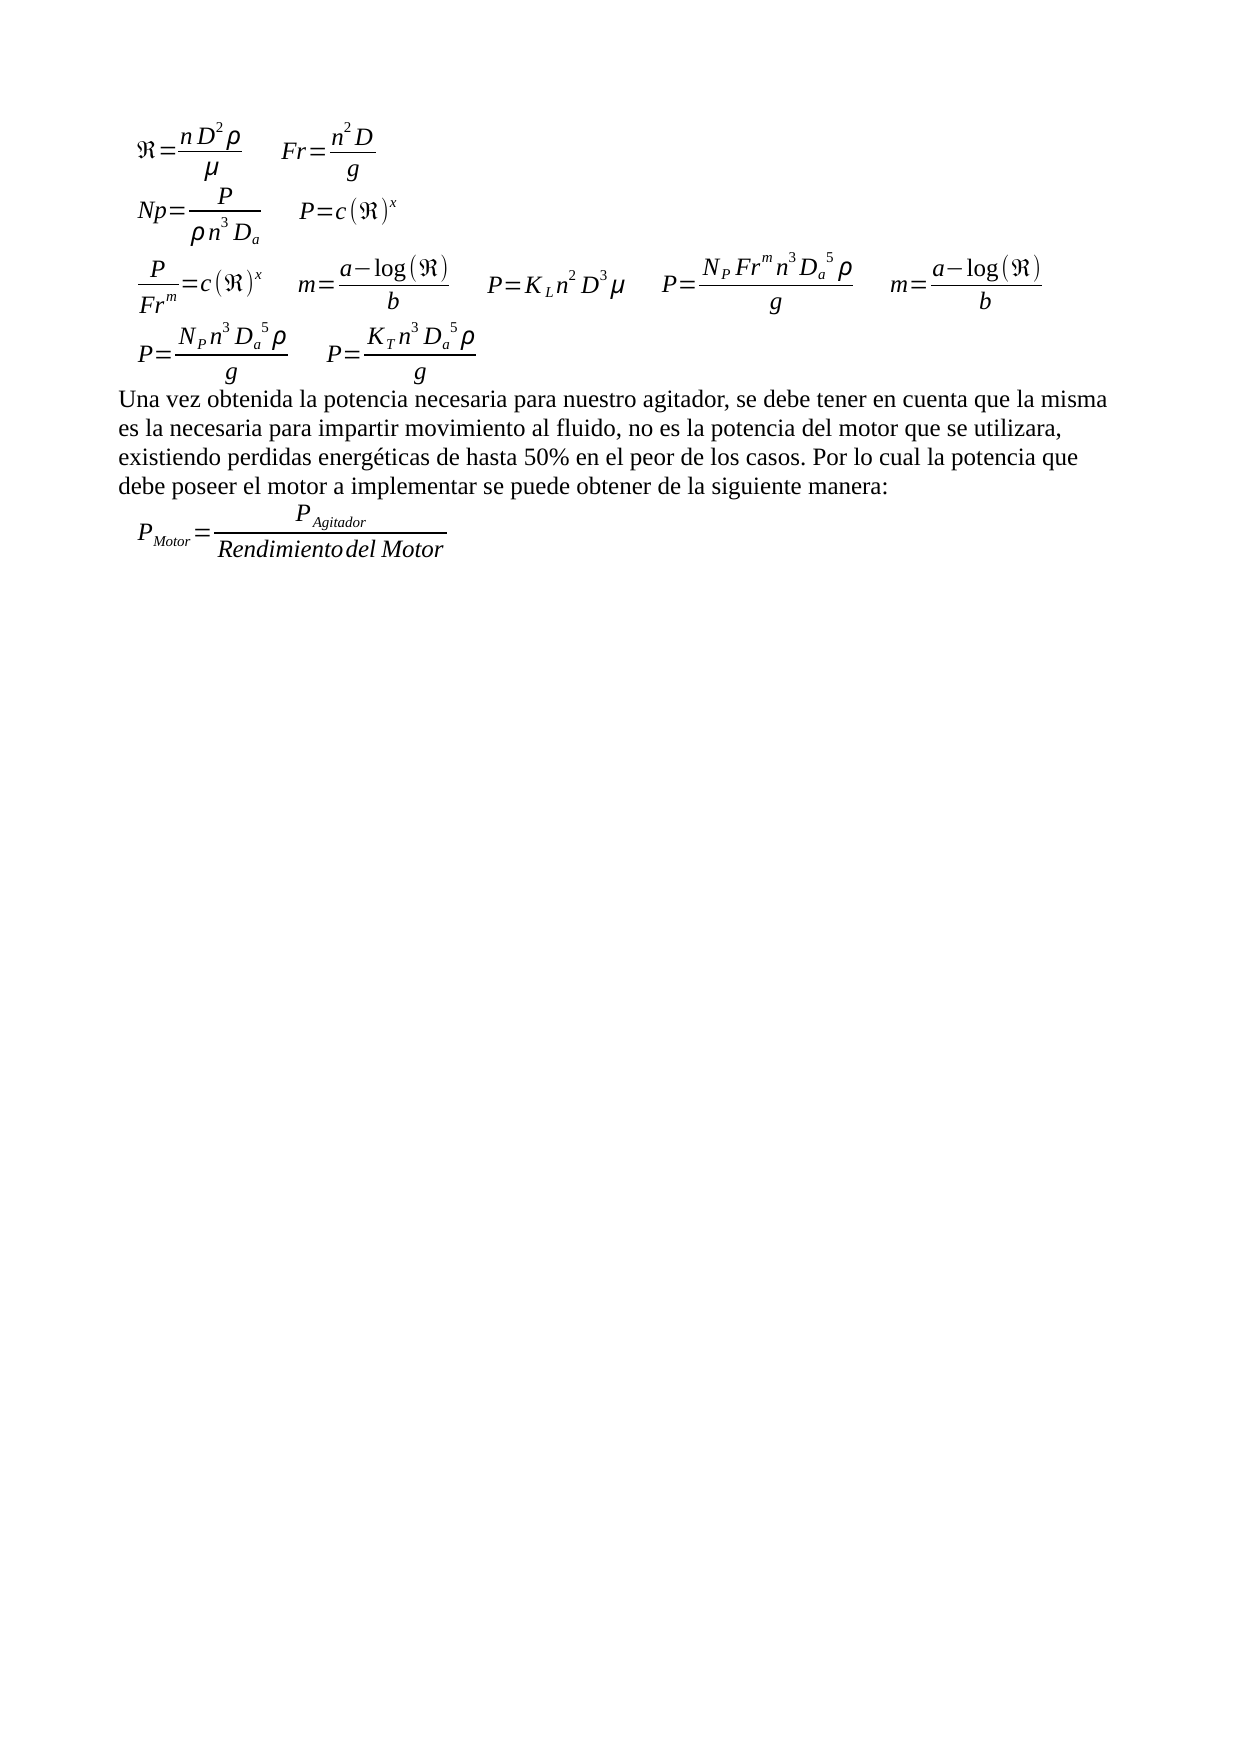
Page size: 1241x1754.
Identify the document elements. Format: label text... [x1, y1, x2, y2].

text Una vez obtenida la potencia necesaria para nuestro agitador, se debe tener en cuenta que la misma es la necesaria para impartir movimiento al fluido, no es la potencia del motor que se utilizara, existiendo perdidas energéticas de hasta 50% en el peor de los casos. Por lo cual la potencia que debe poseer el motor a implementar se puede obtener de la siguiente manera: [118, 384, 1122, 499]
